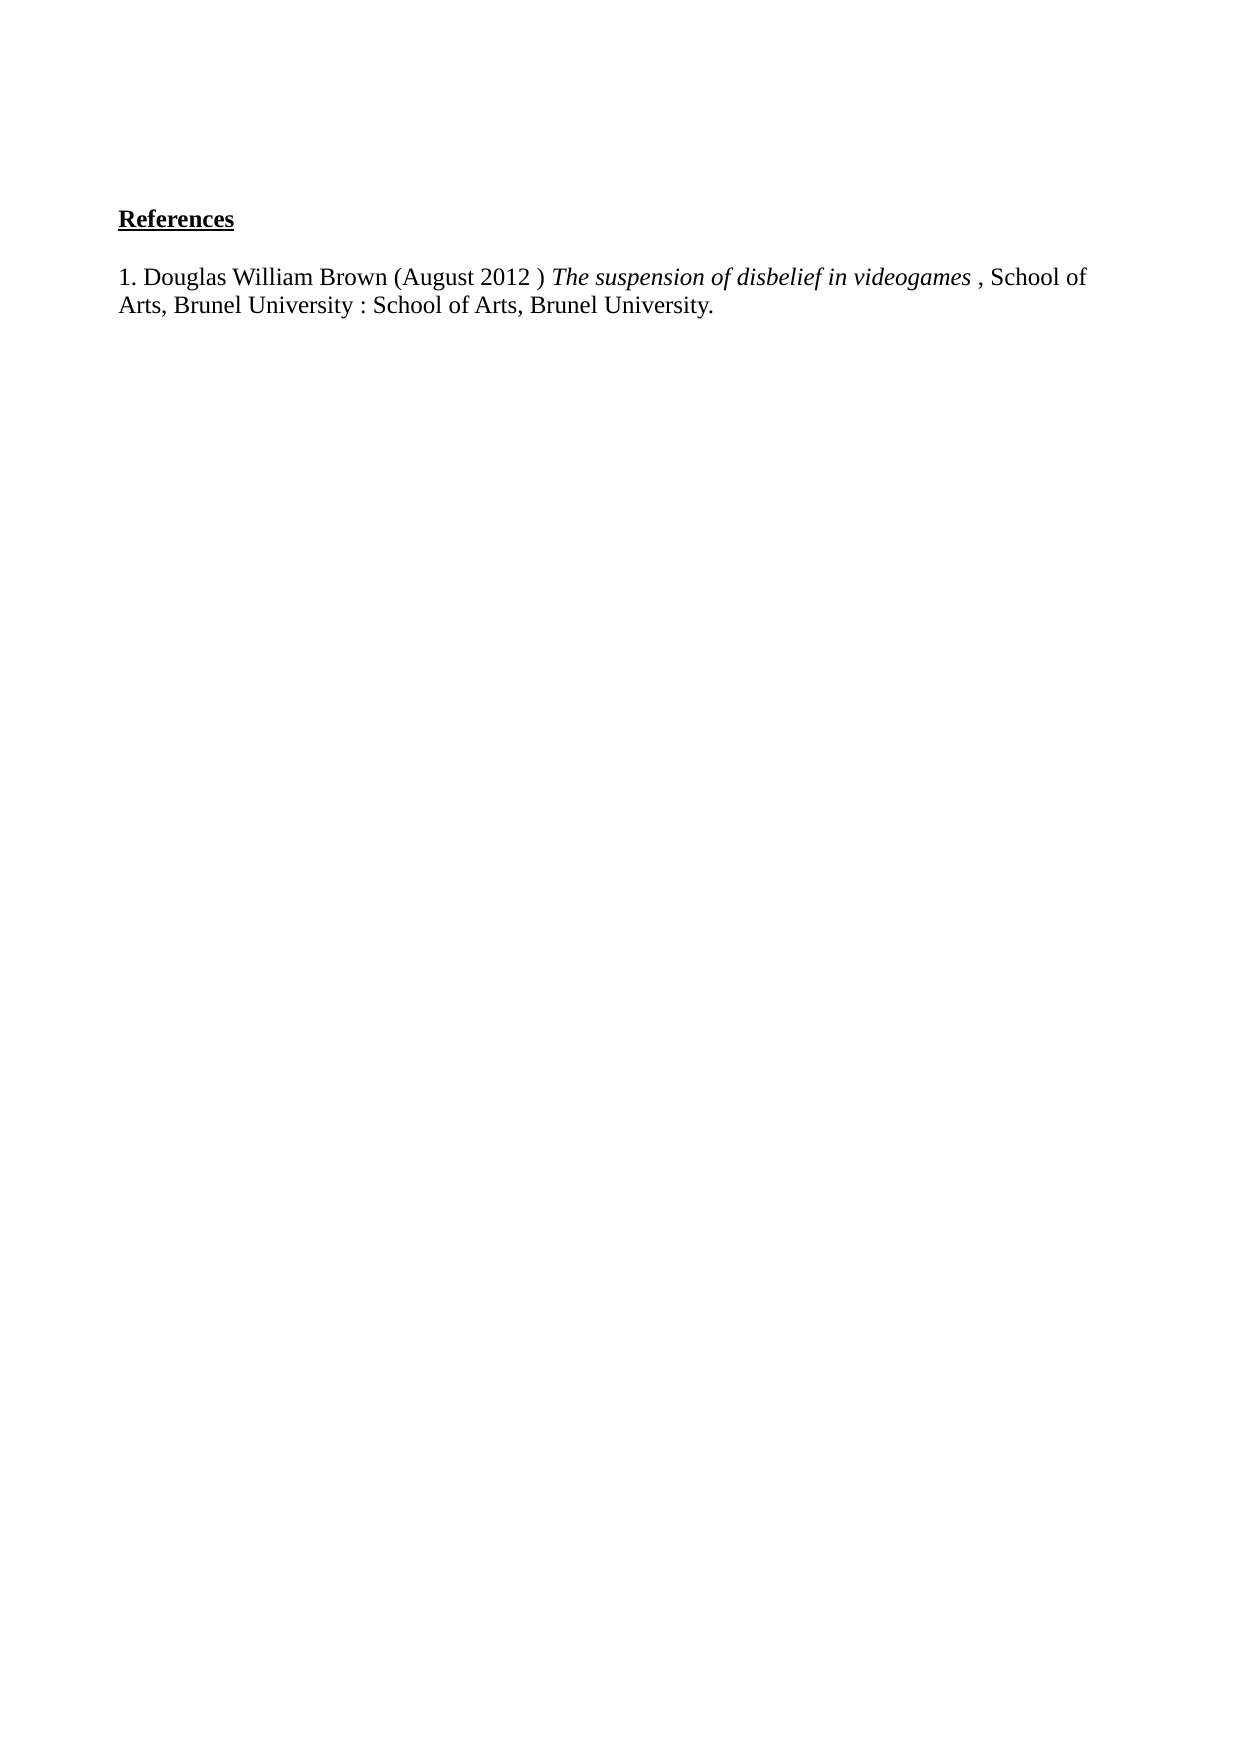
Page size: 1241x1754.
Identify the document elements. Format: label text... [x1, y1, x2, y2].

text 1. Douglas William Brown (August 2012 ) The suspension of disbelief in videogames , School of Arts, Brunel University : School of Arts, Brunel University. [118, 262, 1122, 319]
text References [118, 204, 1122, 233]
